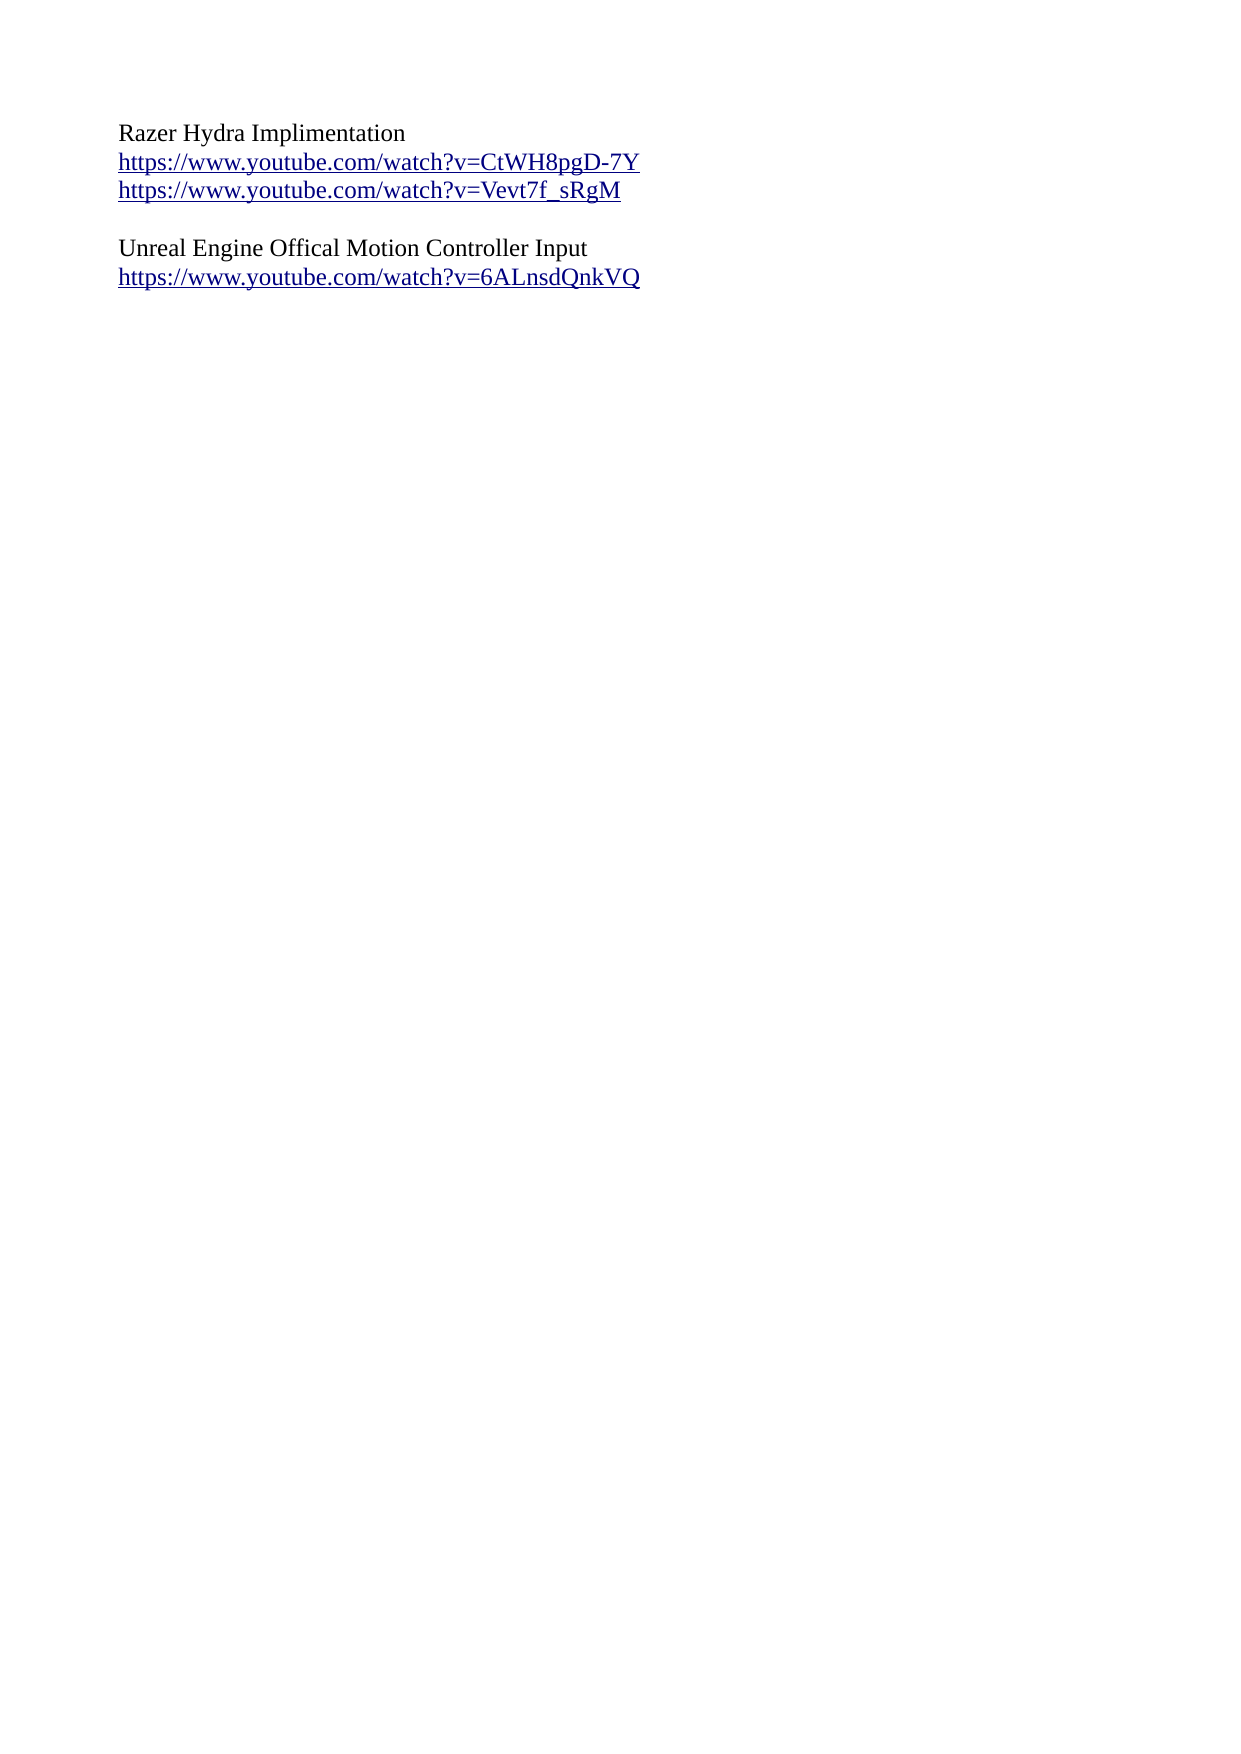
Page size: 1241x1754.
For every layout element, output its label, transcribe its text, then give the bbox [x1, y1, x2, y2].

text https://www.youtube.com/watch?v=6ALnsdQnkVQ [118, 262, 1122, 291]
text Razer Hydra Implimentation [118, 118, 1122, 147]
text https://www.youtube.com/watch?v=CtWH8pgD-7Y [118, 147, 1122, 176]
text Unreal Engine Offical Motion Controller Input [118, 233, 1122, 262]
text https://www.youtube.com/watch?v=Vevt7f_sRgM [118, 176, 1122, 204]
